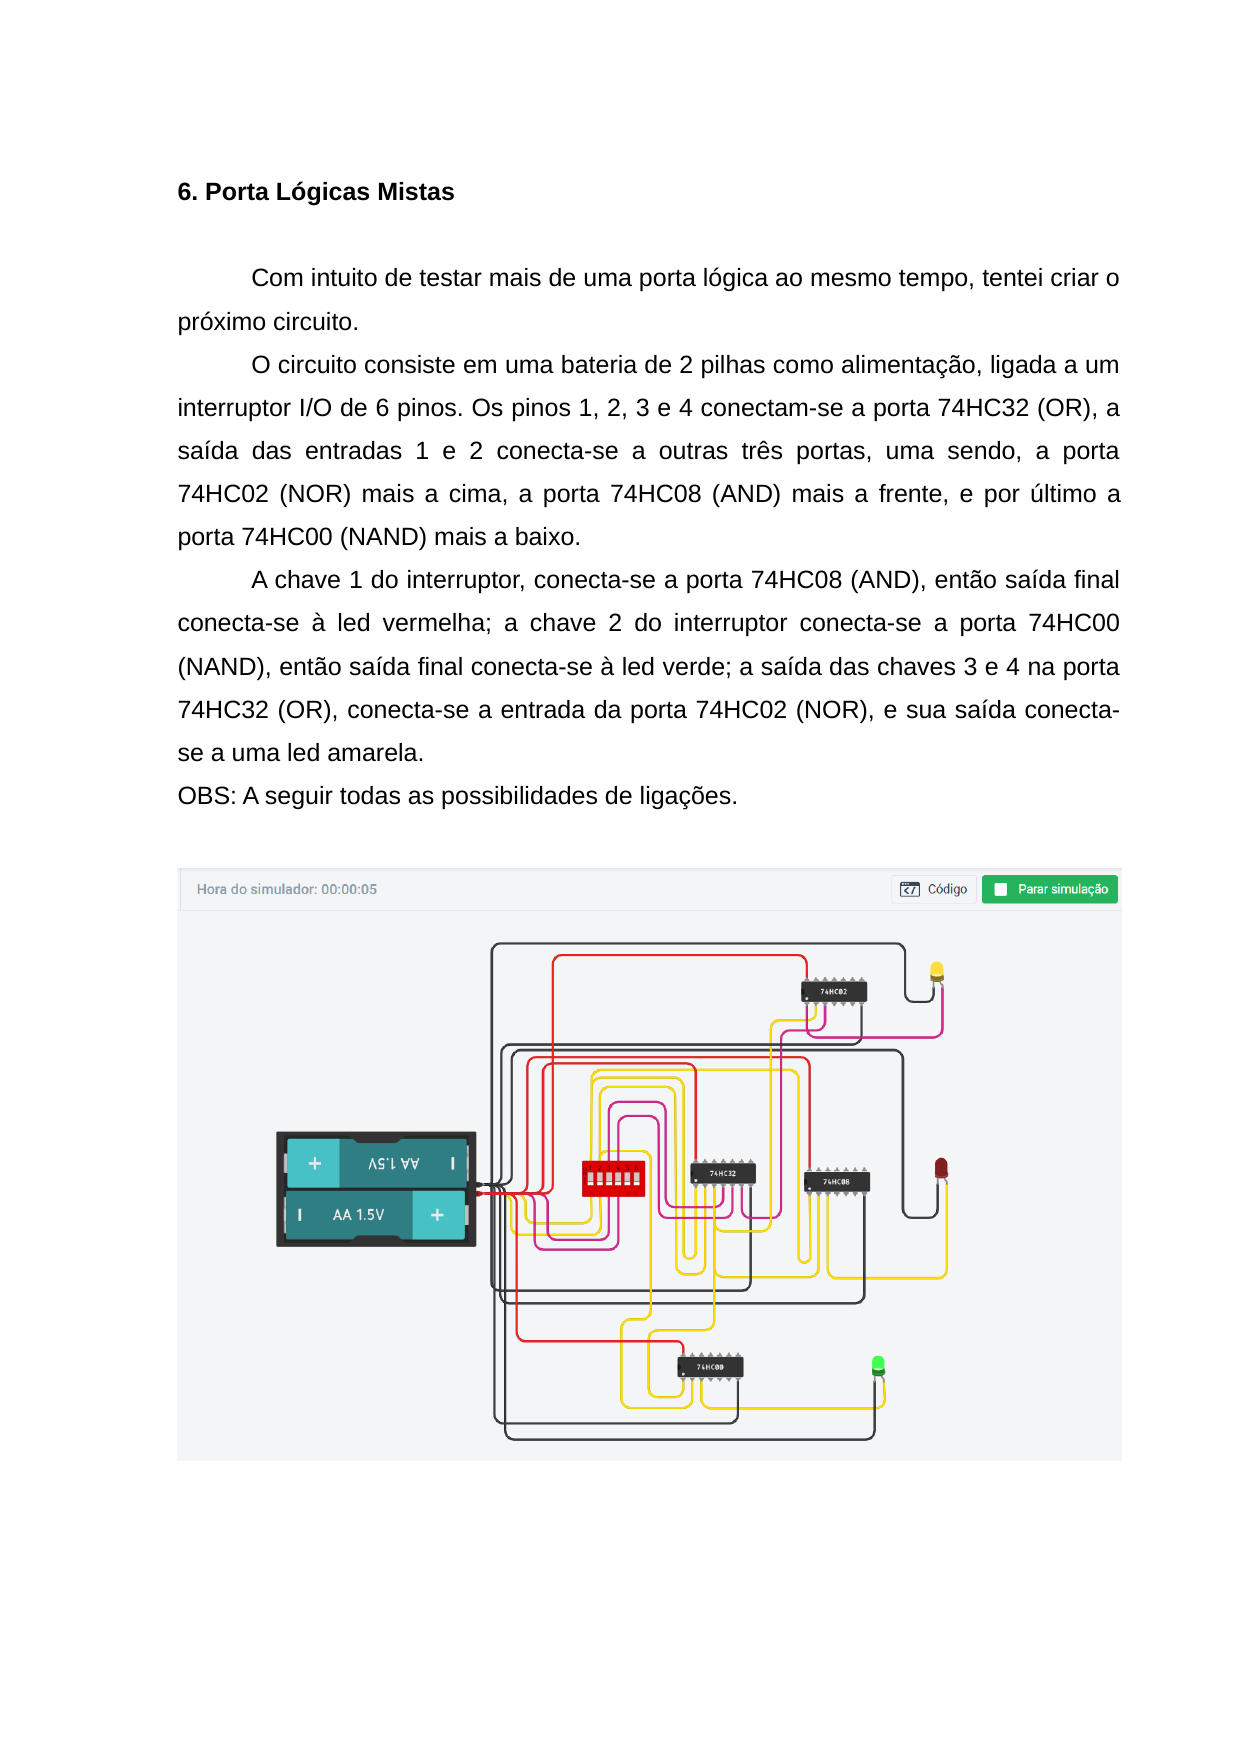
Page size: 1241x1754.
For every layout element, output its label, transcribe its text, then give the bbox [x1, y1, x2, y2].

text Com intuito de testar mais de uma porta lógica ao mesmo tempo, tentei criar o próximo circuito. [177, 263, 1122, 335]
picture [177, 867, 1123, 1461]
text OBS: A seguir todas as possibilidades de ligações. [177, 781, 1122, 810]
text O circuito consiste em uma bateria de 2 pilhas como alimentação, ligada a um interruptor I/O de 6 pinos. Os pinos 1, 2, 3 e 4 conectam-se a porta 74HC32 (OR), a saída das entradas 1 e 2 conecta-se a outras três portas, uma sendo, a porta 74HC02 (NOR) mais a cima, a porta 74HC08 (AND) mais a frente, e por último a porta 74HC00 (NAND) mais a baixo. [177, 350, 1122, 551]
text 6. Porta Lógicas Mistas [177, 177, 1122, 206]
text A chave 1 do interruptor, conecta-se a porta 74HC08 (AND), então saída final conecta-se à led vermelha; a chave 2 do interruptor conecta-se a porta 74HC00 (NAND), então saída final conecta-se à led verde; a saída das chaves 3 e 4 na porta 74HC32 (OR), conecta-se a entrada da porta 74HC02 (NOR), e sua saída conecta-se a uma led amarela. [177, 565, 1122, 767]
